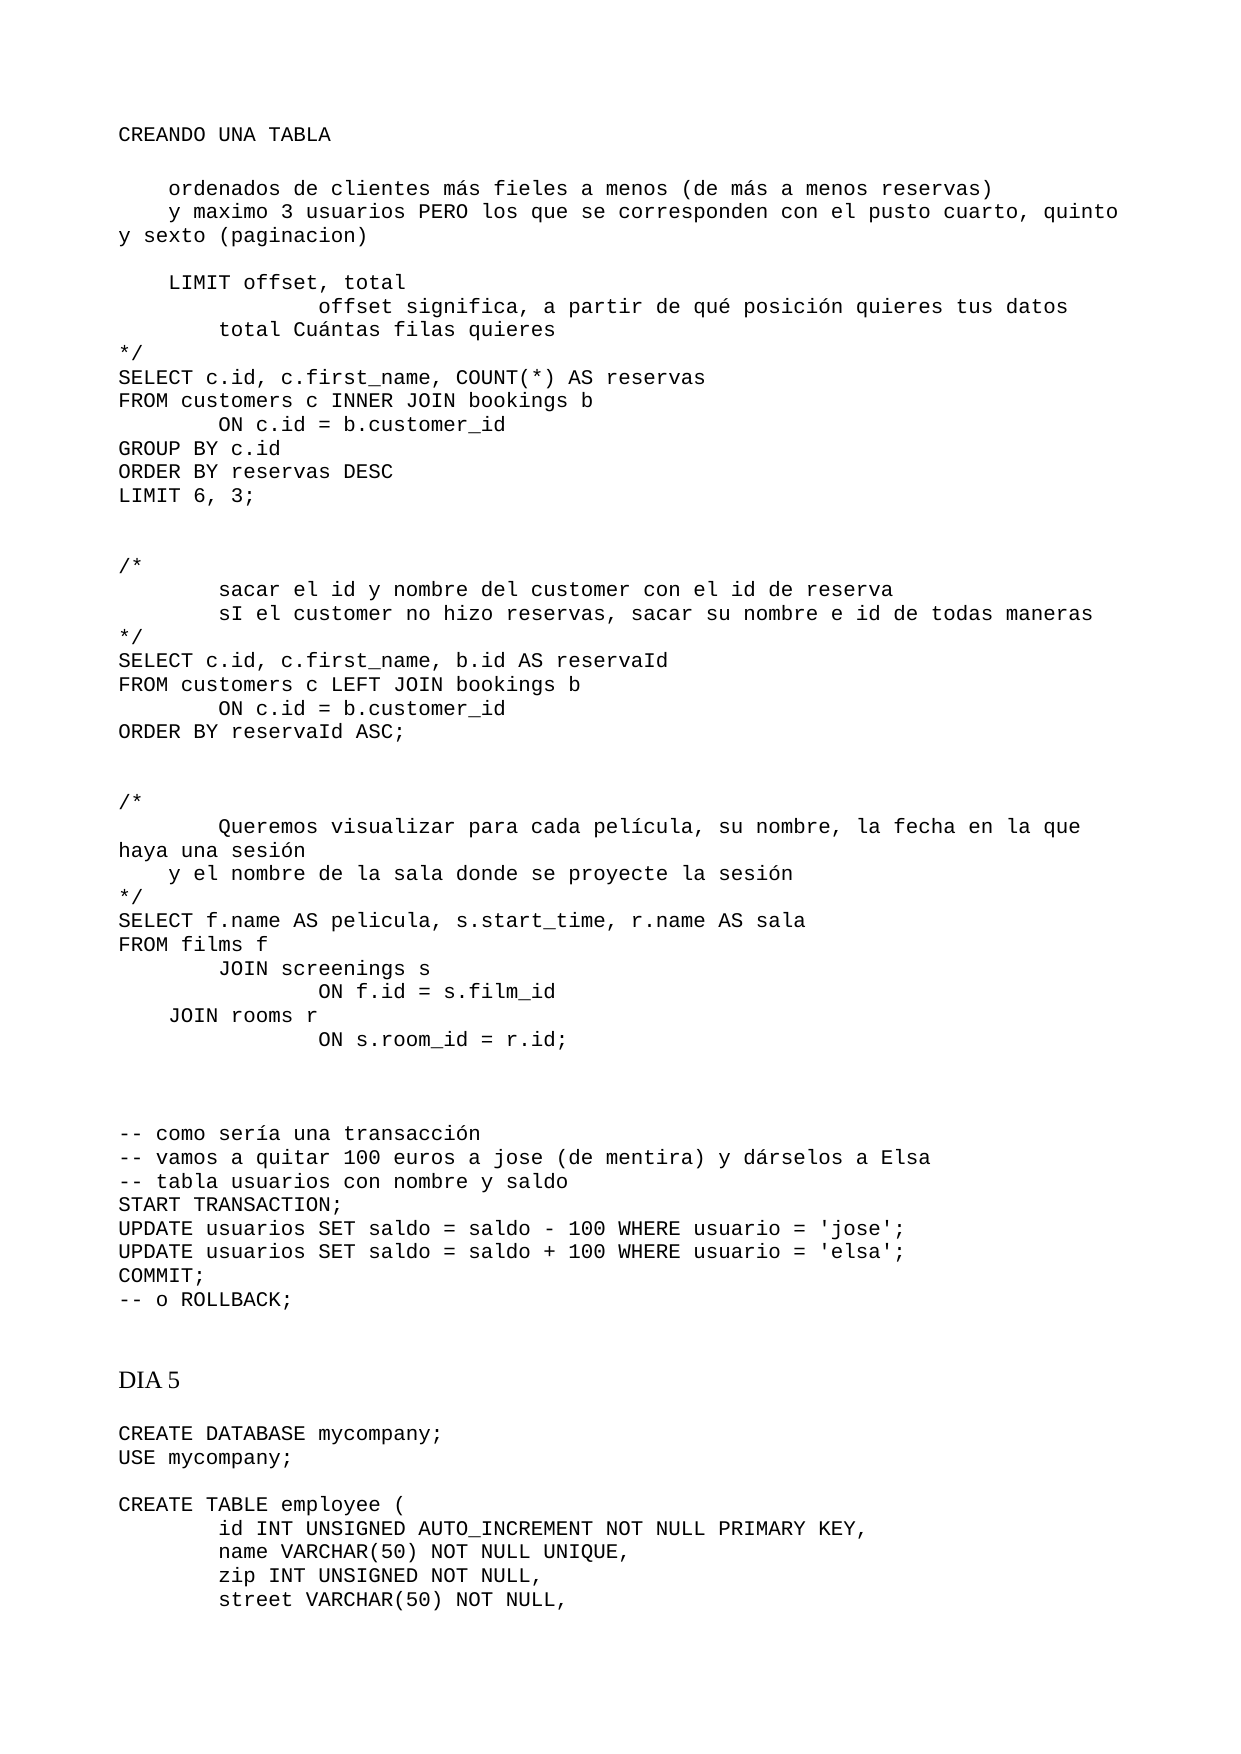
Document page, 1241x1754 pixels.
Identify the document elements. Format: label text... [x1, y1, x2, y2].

text SELECT f.name AS pelicula, s.start_time, r.name AS sala [118, 911, 1122, 934]
text sacar el id y nombre del customer con el id de reserva [118, 579, 1122, 603]
text UPDATE usuarios SET saldo = saldo + 100 WHERE usuario = 'elsa'; [118, 1242, 1122, 1265]
text y maximo 3 usuarios PERO los que se corresponden con el pusto cuarto, quinto y sexto (paginacion) [118, 201, 1122, 248]
text FROM customers c INNER JOIN bookings b [118, 390, 1122, 414]
text SELECT c.id, c.first_name, COUNT(*) AS reservas [118, 367, 1122, 390]
text UPDATE usuarios SET saldo = saldo - 100 WHERE usuario = 'jose'; [118, 1218, 1122, 1242]
text SELECT c.id, c.first_name, b.id AS reservaId [118, 650, 1122, 674]
text DIA 5 [118, 1366, 1122, 1394]
text USE mycompany; [118, 1447, 1122, 1470]
text /* [118, 792, 1122, 816]
text CREATE TABLE employee ( [118, 1494, 1122, 1518]
text -- tabla usuarios con nombre y saldo [118, 1171, 1122, 1194]
text street VARCHAR(50) NOT NULL, [118, 1589, 1122, 1612]
text Queremos visualizar para cada película, su nombre, la fecha en la que haya una sesión [118, 816, 1122, 863]
text JOIN screenings s [118, 958, 1122, 981]
text JOIN rooms r [118, 1005, 1122, 1029]
text LIMIT offset, total [118, 272, 1122, 296]
text */ [118, 887, 1122, 911]
text -- o ROLLBACK; [118, 1289, 1122, 1312]
text COMMIT; [118, 1265, 1122, 1289]
text ON f.id = s.film_id [118, 981, 1122, 1005]
text LIMIT 6, 3; [118, 485, 1122, 508]
text GROUP BY c.id [118, 438, 1122, 461]
text CREATE DATABASE mycompany; [118, 1423, 1122, 1447]
text ON c.id = b.customer_id [118, 414, 1122, 438]
text /* [118, 556, 1122, 579]
text offset significa, a partir de qué posición quieres tus datos [118, 296, 1122, 319]
text ORDER BY reservaId ASC; [118, 721, 1122, 745]
text id INT UNSIGNED AUTO_INCREMENT NOT NULL PRIMARY KEY, [118, 1518, 1122, 1541]
text name VARCHAR(50) NOT NULL UNIQUE, [118, 1541, 1122, 1565]
text */ [118, 627, 1122, 650]
text y el nombre de la sala donde se proyecte la sesión [118, 863, 1122, 887]
text ON c.id = b.customer_id [118, 698, 1122, 721]
text START TRANSACTION; [118, 1194, 1122, 1218]
text total Cuántas filas quieres [118, 319, 1122, 343]
text */ [118, 343, 1122, 367]
text ON s.room_id = r.id; [118, 1029, 1122, 1052]
text -- como sería una transacción [118, 1123, 1122, 1147]
text -- vamos a quitar 100 euros a jose (de mentira) y dárselos a Elsa [118, 1147, 1122, 1171]
text ordenados de clientes más fieles a menos (de más a menos reservas) [118, 177, 1122, 201]
text sI el customer no hizo reservas, sacar su nombre e id de todas maneras [118, 603, 1122, 627]
text FROM customers c LEFT JOIN bookings b [118, 674, 1122, 698]
text FROM films f [118, 934, 1122, 958]
text zip INT UNSIGNED NOT NULL, [118, 1565, 1122, 1589]
text ORDER BY reservas DESC [118, 461, 1122, 485]
